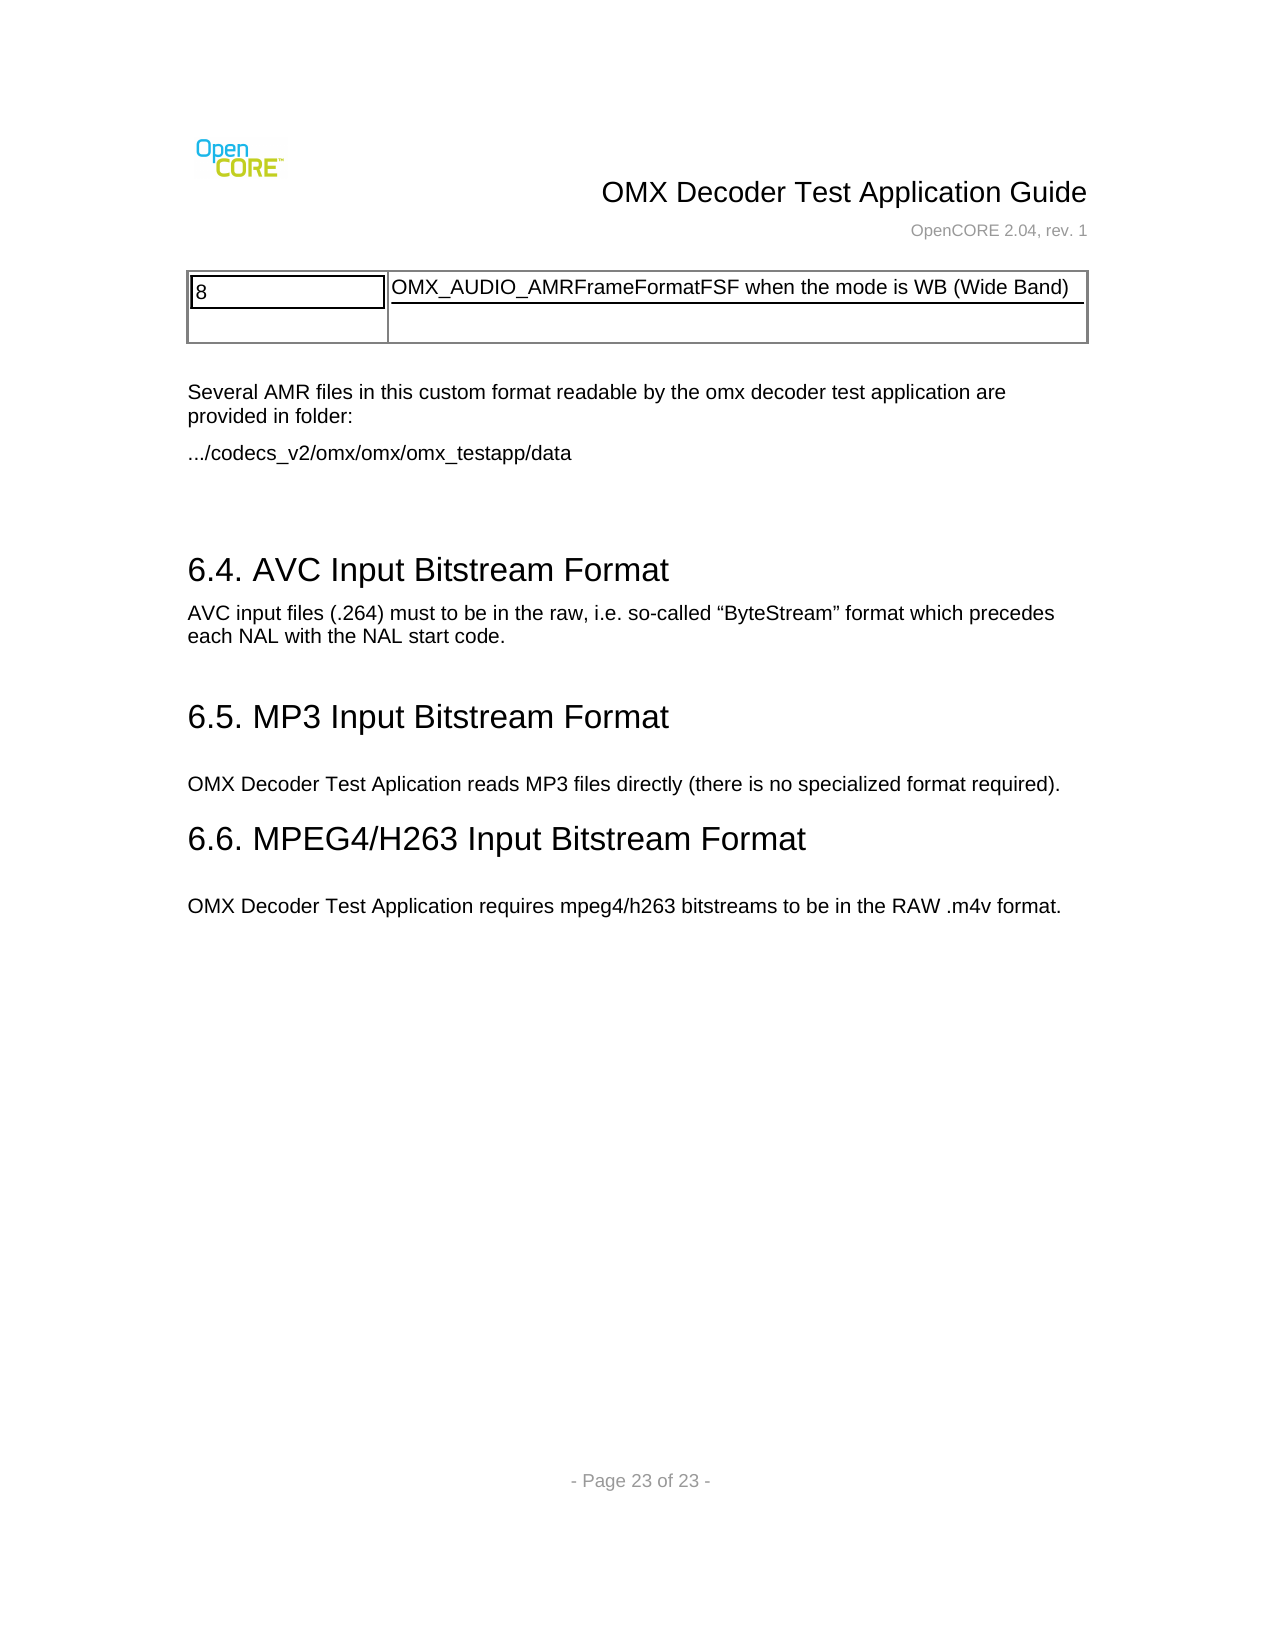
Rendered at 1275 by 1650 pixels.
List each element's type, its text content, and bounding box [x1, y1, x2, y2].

text Several AMR files in this custom format readable by the omx decoder test application are provided in folder: [187, 380, 1087, 428]
subtitle AVC Input Bitstream Format [187, 550, 1087, 588]
table_cell 8 [189, 272, 387, 342]
text OMX Decoder Test Application requires mpeg4/h263 bitstreams to be in the RAW .m4v format. [187, 894, 1087, 918]
subtitle MPEG4/H263 Input Bitstream Format [187, 819, 1087, 858]
text .../codecs_v2/omx/omx/omx_testapp/data [187, 441, 1087, 464]
subtitle MP3 Input Bitstream Format [187, 697, 1087, 736]
picture [193, 137, 288, 179]
text OMX Decoder Test Aplication reads MP3 files directly (there is no specialized format required). [187, 772, 1087, 796]
table_cell OMX_AUDIO_AMRFrameFormatFSF when the mode is WB (Wide Band) [389, 272, 1086, 342]
text AVC input files (.264) must to be in the raw, i.e. so-called “ByteStream” format which precedes each NAL with the NAL start code. [187, 600, 1087, 648]
